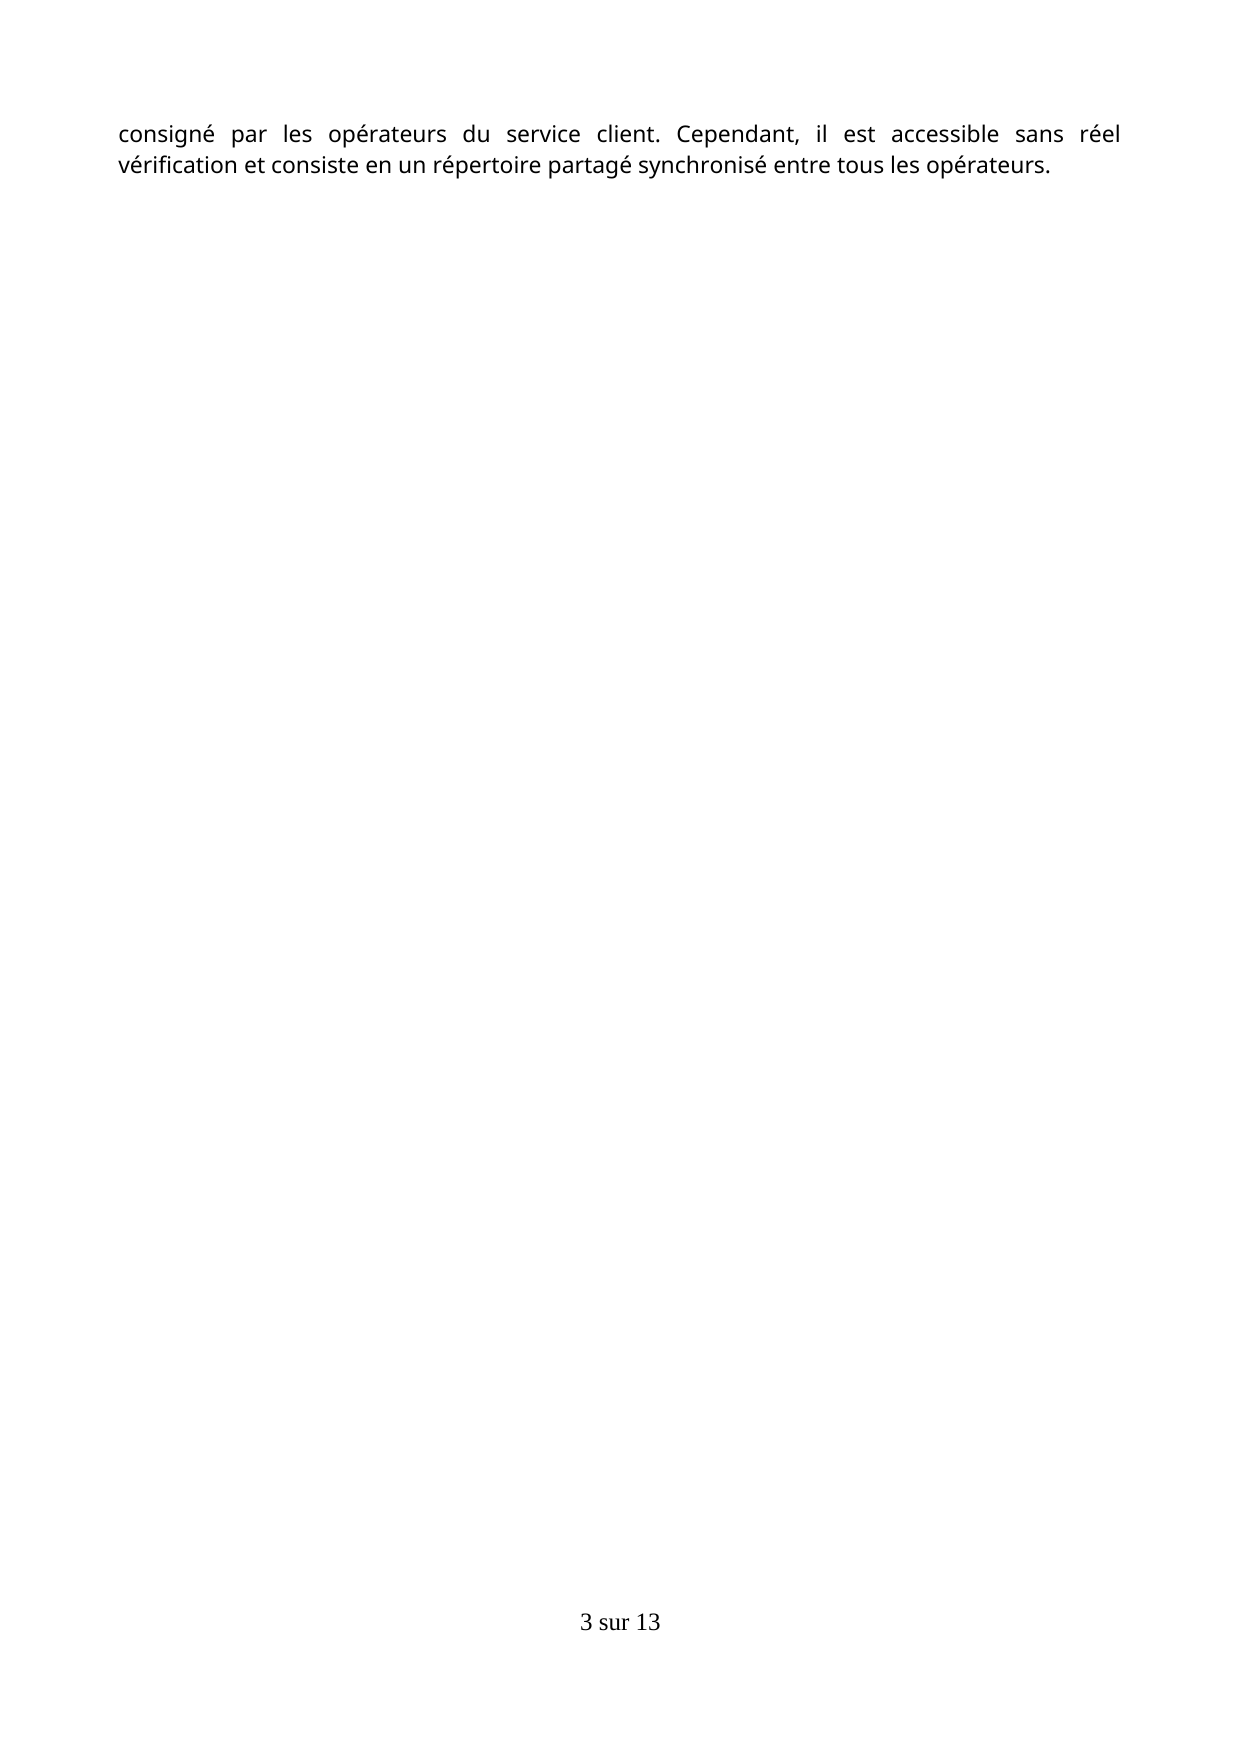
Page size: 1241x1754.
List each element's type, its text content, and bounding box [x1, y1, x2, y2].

text consigné par les opérateurs du service client. Cependant, il est accessible sans réel vérification et consiste en un répertoire partagé synchronisé entre tous les opérateurs. [118, 118, 1122, 181]
